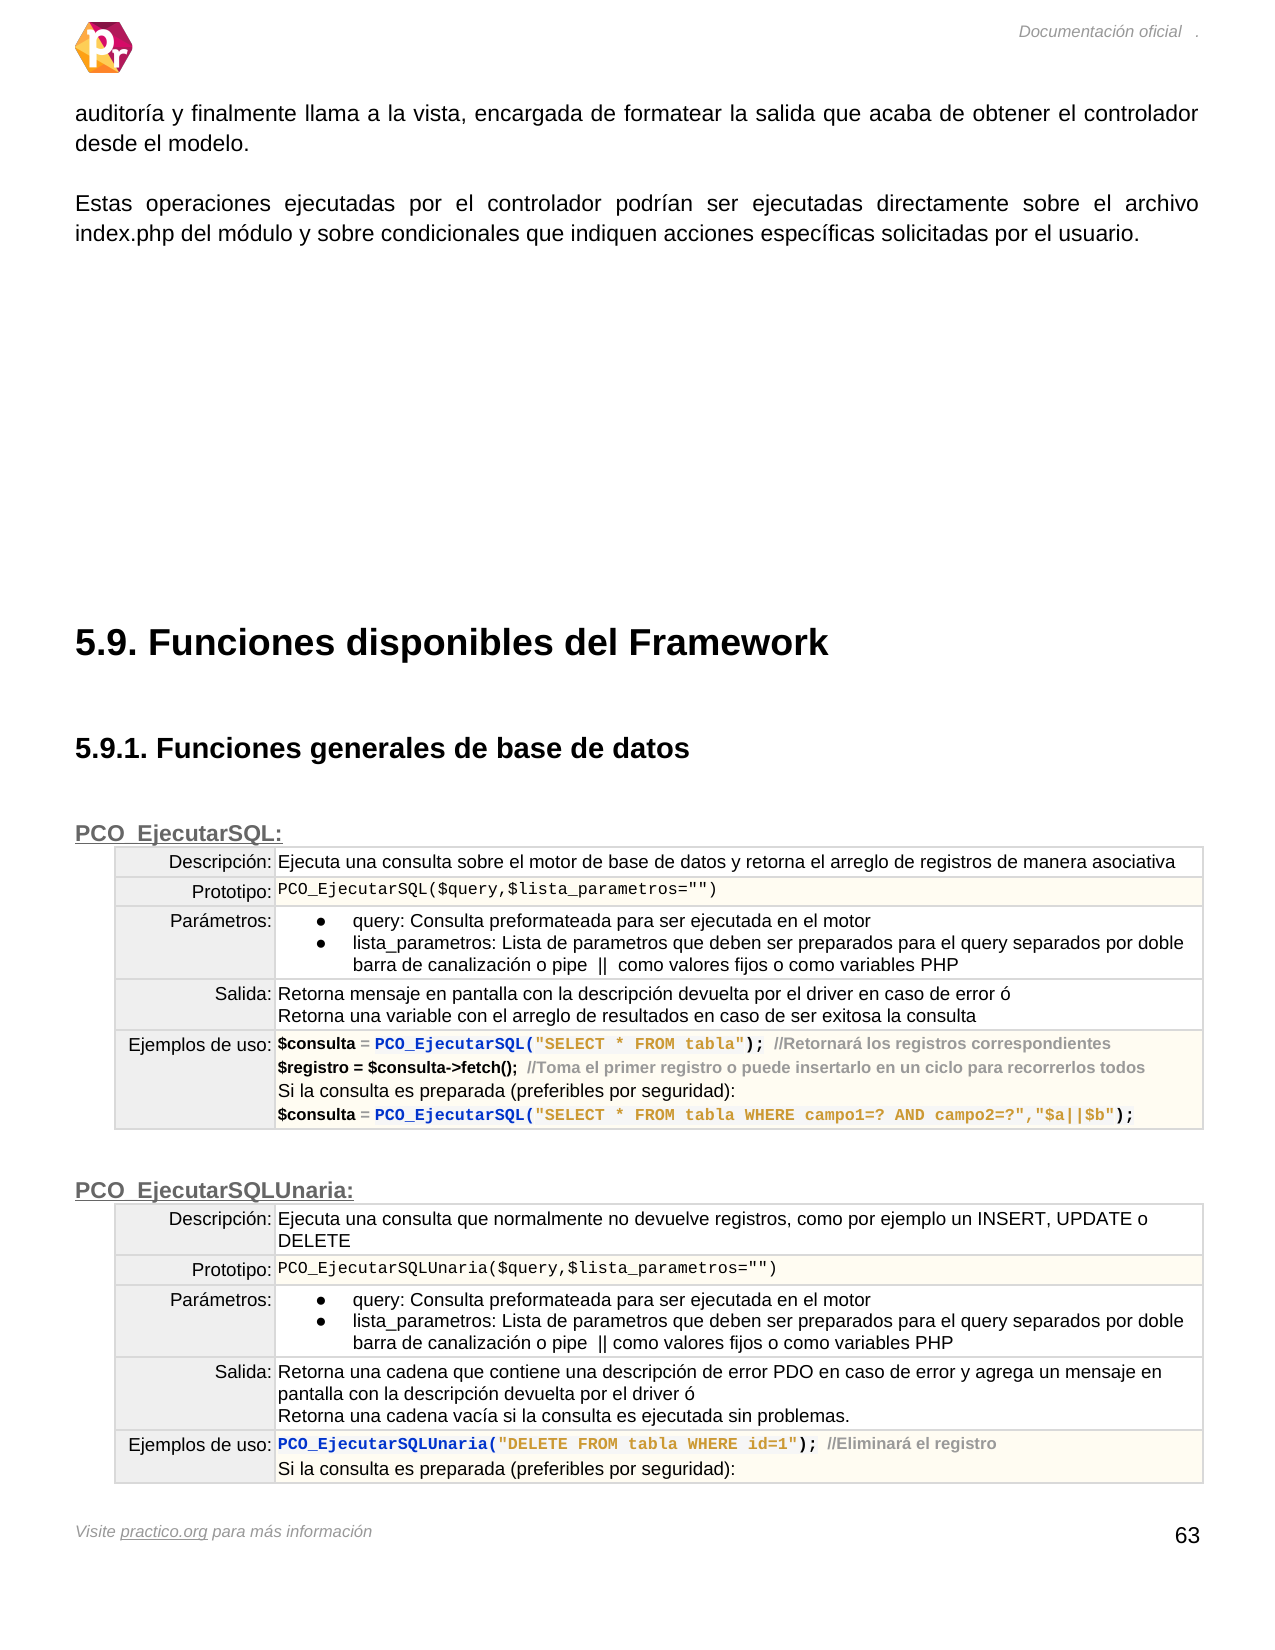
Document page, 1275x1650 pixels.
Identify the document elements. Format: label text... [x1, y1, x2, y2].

table_cell PCO_EjecutarSQLUnaria($query,$lista_parametros="") [276, 1256, 1202, 1284]
table_header Ejecuta una consulta que normalmente no devuelve registros, como por ejemplo un INSERT, UPDATE o DELETE [276, 1205, 1202, 1254]
table_cell Retorna mensaje en pantalla con la descripción devuelta por el driver en caso de error ó Retorna una variable con el arreglo de resultados en caso de ser exitosa la consulta [276, 980, 1202, 1029]
table_cell Salida: [116, 1358, 274, 1429]
table_cell query: Consulta preformateada para ser ejecutada en el motor lista_parametros: Lista de parametros que deben ser preparados para el query separados por doble barra de canalización o pipe || como valores fijos o como variables PHP [276, 907, 1202, 978]
subtitle 5.9.1. Funciones generales de base de datos [75, 731, 1200, 765]
table_cell Prototipo: [116, 878, 274, 905]
table_cell Prototipo: [116, 1256, 274, 1284]
table_cell $consulta = PCO_EjecutarSQL("SELECT * FROM tabla"); //Retornará los registros correspondientes $registro = $consulta->fetch(); //Toma el primer registro o puede insertarlo en un ciclo para recorrerlos todos Si la consulta es preparada (preferibles por seguridad): $consulta = PCO_EjecutarSQL("SELECT * FROM tabla WHERE campo1=? AND campo2=?","$a||$b"); [276, 1031, 1202, 1128]
text auditoría y finalmente llama a la vista, encargada de formatear la salida que acaba de obtener el controlador desde el modelo. [75, 99, 1200, 156]
table_cell PCO_EjecutarSQL($query,$lista_parametros="") [276, 878, 1202, 905]
picture [75, 22, 133, 73]
table_header Descripción: [116, 1205, 274, 1254]
table_header Ejecuta una consulta sobre el motor de base de datos y retorna el arreglo de registros de manera asociativa [276, 848, 1202, 876]
table_cell query: Consulta preformateada para ser ejecutada en el motor lista_parametros: Lista de parametros que deben ser preparados para el query separados por doble barra de canalización o pipe || como valores fijos o como variables PHP [276, 1286, 1202, 1356]
table_header Descripción: [116, 848, 274, 876]
table_cell Parámetros: [116, 907, 274, 978]
table_cell Retorna una cadena que contiene una descripción de error PDO en caso de error y agrega un mensaje en pantalla con la descripción devuelta por el driver ó Retorna una cadena vacía si la consulta es ejecutada sin problemas. [276, 1358, 1202, 1429]
table_cell PCO_EjecutarSQLUnaria("DELETE FROM tabla WHERE id=1"); //Eliminará el registro Si la consulta es preparada (preferibles por seguridad): [276, 1431, 1202, 1482]
subtitle PCO_EjecutarSQL: [75, 820, 1200, 846]
subtitle 5.9. Funciones disponibles del Framework [75, 620, 1200, 663]
table_cell Salida: [116, 980, 274, 1029]
table_cell Parámetros: [116, 1286, 274, 1356]
text Estas operaciones ejecutadas por el controlador podrían ser ejecutadas directamente sobre el archivo index.php del módulo y sobre condicionales que indiquen acciones específicas solicitadas por el usuario. [75, 190, 1200, 247]
table_cell Ejemplos de uso: [116, 1031, 274, 1128]
table_cell Ejemplos de uso: [116, 1431, 274, 1482]
subtitle PCO_EjecutarSQLUnaria: [75, 1177, 1200, 1203]
